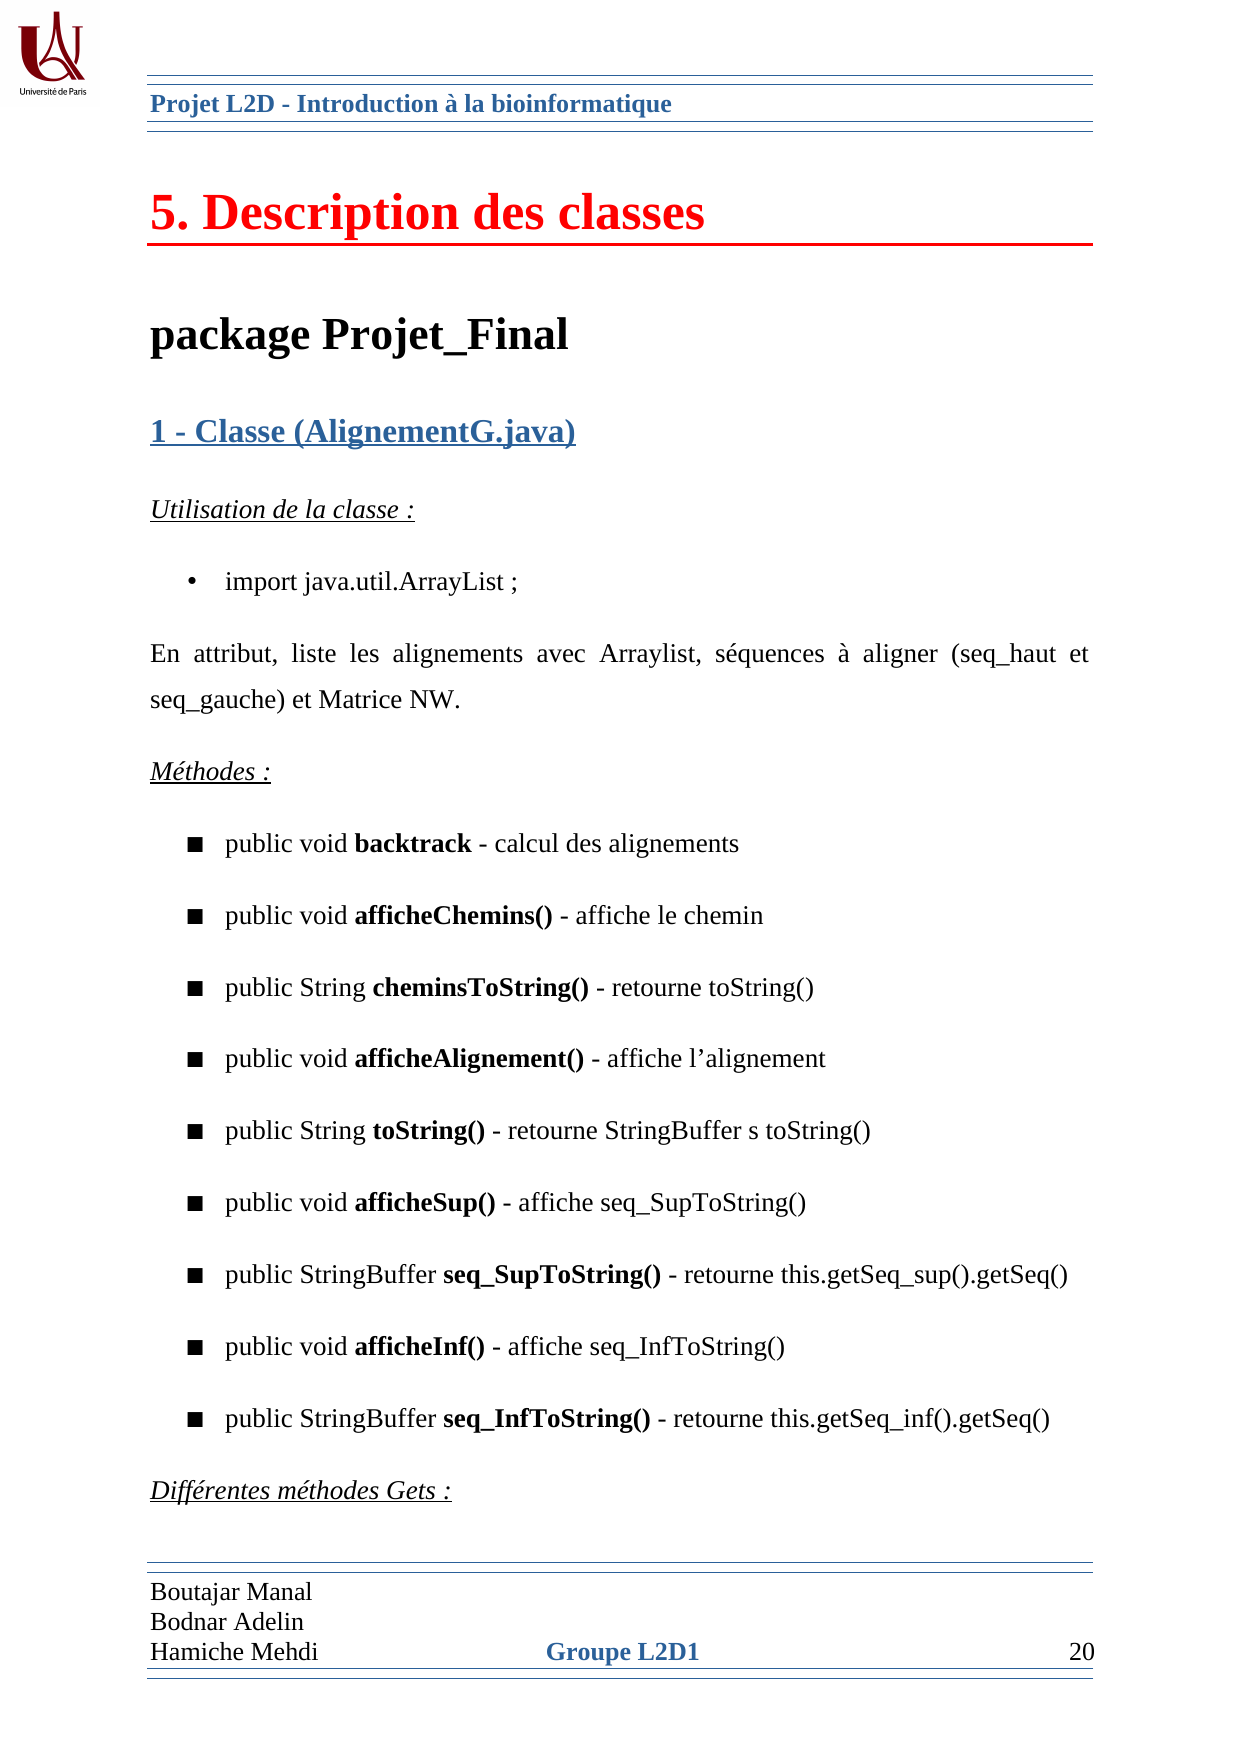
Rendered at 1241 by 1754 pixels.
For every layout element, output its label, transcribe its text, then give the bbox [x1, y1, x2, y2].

text Méthodes : [150, 755, 1090, 786]
list public void afficheInf() - affiche seq_InfToString() [187, 1330, 1090, 1361]
list public String toString() - retourne StringBuffer s toString() [187, 1114, 1090, 1146]
subtitle 5. Description des classes [147, 178, 1093, 243]
list public String cheminsToString() - retourne toString() [187, 971, 1090, 1002]
list public void afficheSup() - affiche seq_SupToString() [187, 1186, 1090, 1217]
picture [0, 0, 101, 107]
text package Projet_Final [569, 307, 1090, 359]
text En attribut, liste les alignements avec Arraylist, séquences à aligner (seq_haut et seq_gauche) et Matrice NW. [150, 637, 1090, 715]
text Utilisation de la classe : [150, 493, 1090, 524]
text Différentes méthodes Gets : [150, 1474, 1090, 1505]
list import java.util.ArrayList ; [187, 565, 1090, 596]
list public StringBuffer seq_InfToString() - retourne this.getSeq_inf().getSeq() [187, 1402, 1090, 1433]
list public StringBuffer seq_SupToString() - retourne this.getSeq_sup().getSeq() [187, 1258, 1090, 1289]
list public void afficheAlignement() - affiche l’alignement [187, 1042, 1090, 1074]
list public void backtrack - calcul des alignements [187, 827, 1090, 858]
list 1 - Classe (AlignementG.java) [150, 411, 1090, 449]
list public void afficheChemins() - affiche le chemin [187, 899, 1090, 930]
